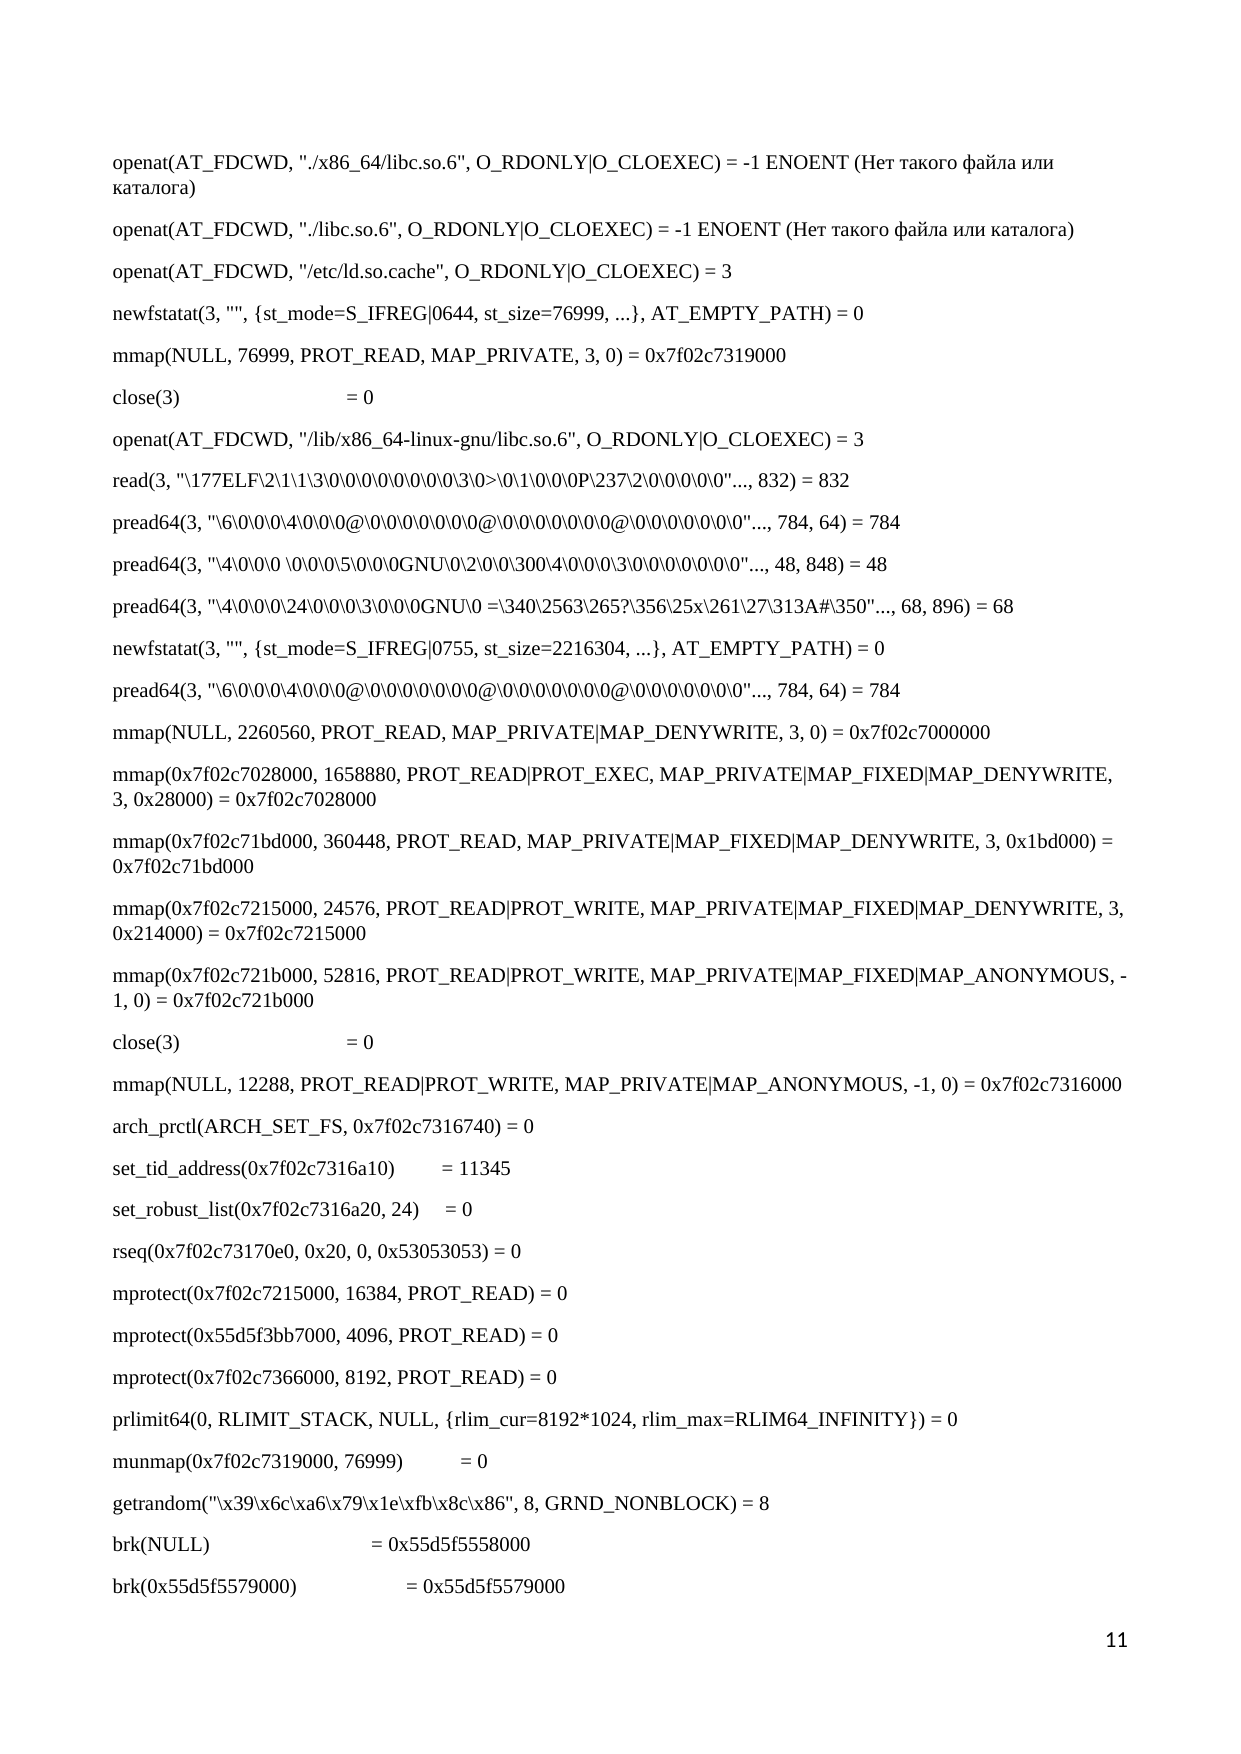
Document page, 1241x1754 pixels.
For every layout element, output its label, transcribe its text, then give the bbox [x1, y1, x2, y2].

text mprotect(0x7f02c7215000, 16384, PROT_READ) = 0 [112, 1281, 1128, 1305]
text pread64(3, "\6\0\0\0\4\0\0\0@\0\0\0\0\0\0\0@\0\0\0\0\0\0\0@\0\0\0\0\0\0\0"..., 784, 64) = 784 [112, 510, 1128, 534]
text openat(AT_FDCWD, "./libc.so.6", O_RDONLY|O_CLOEXEC) = -1 ENOENT (Нет такого файла или каталога) [112, 217, 1128, 241]
text brk(NULL) = 0x55d5f5558000 [112, 1532, 1128, 1556]
text close(3) = 0 [112, 1030, 1128, 1054]
text set_robust_list(0x7f02c7316a20, 24) = 0 [112, 1197, 1128, 1221]
text prlimit64(0, RLIMIT_STACK, NULL, {rlim_cur=8192*1024, rlim_max=RLIM64_INFINITY}) = 0 [112, 1407, 1128, 1431]
text mmap(0x7f02c71bd000, 360448, PROT_READ, MAP_PRIVATE|MAP_FIXED|MAP_DENYWRITE, 3, 0x1bd000) = 0x7f02c71bd000 [112, 828, 1128, 878]
text openat(AT_FDCWD, "/lib/x86_64-linux-gnu/libc.so.6", O_RDONLY|O_CLOEXEC) = 3 [112, 426, 1128, 451]
text mmap(NULL, 2260560, PROT_READ, MAP_PRIVATE|MAP_DENYWRITE, 3, 0) = 0x7f02c7000000 [112, 719, 1128, 744]
text mprotect(0x55d5f3bb7000, 4096, PROT_READ) = 0 [112, 1323, 1128, 1347]
text pread64(3, "\6\0\0\0\4\0\0\0@\0\0\0\0\0\0\0@\0\0\0\0\0\0\0@\0\0\0\0\0\0\0"..., 784, 64) = 784 [112, 678, 1128, 702]
text mmap(NULL, 12288, PROT_READ|PROT_WRITE, MAP_PRIVATE|MAP_ANONYMOUS, -1, 0) = 0x7f02c7316000 [112, 1072, 1128, 1096]
text mmap(0x7f02c7028000, 1658880, PROT_READ|PROT_EXEC, MAP_PRIVATE|MAP_FIXED|MAP_DENYWRITE, 3, 0x28000) = 0x7f02c7028000 [112, 761, 1128, 811]
text mprotect(0x7f02c7366000, 8192, PROT_READ) = 0 [112, 1365, 1128, 1389]
text newfstatat(3, "", {st_mode=S_IFREG|0755, st_size=2216304, ...}, AT_EMPTY_PATH) = 0 [112, 636, 1128, 660]
text set_tid_address(0x7f02c7316a10) = 11345 [112, 1155, 1128, 1179]
text pread64(3, "\4\0\0\0 \0\0\0\5\0\0\0GNU\0\2\0\0\300\4\0\0\0\3\0\0\0\0\0\0\0"..., 48, 848) = 48 [112, 552, 1128, 576]
text arch_prctl(ARCH_SET_FS, 0x7f02c7316740) = 0 [112, 1113, 1128, 1138]
text close(3) = 0 [112, 384, 1128, 409]
text openat(AT_FDCWD, "./x86_64/libc.so.6", O_RDONLY|O_CLOEXEC) = -1 ENOENT (Нет такого файла или каталога) [112, 150, 1128, 199]
text getrandom("\x39\x6c\xa6\x79\x1e\xfb\x8c\x86", 8, GRND_NONBLOCK) = 8 [112, 1490, 1128, 1514]
text brk(0x55d5f5579000) = 0x55d5f5579000 [112, 1574, 1128, 1598]
text munmap(0x7f02c7319000, 76999) = 0 [112, 1448, 1128, 1473]
text openat(AT_FDCWD, "/etc/ld.so.cache", O_RDONLY|O_CLOEXEC) = 3 [112, 259, 1128, 283]
text newfstatat(3, "", {st_mode=S_IFREG|0644, st_size=76999, ...}, AT_EMPTY_PATH) = 0 [112, 301, 1128, 325]
text mmap(NULL, 76999, PROT_READ, MAP_PRIVATE, 3, 0) = 0x7f02c7319000 [112, 343, 1128, 367]
text mmap(0x7f02c721b000, 52816, PROT_READ|PROT_WRITE, MAP_PRIVATE|MAP_FIXED|MAP_ANONYMOUS, -1, 0) = 0x7f02c721b000 [112, 963, 1128, 1012]
text read(3, "\177ELF\2\1\1\3\0\0\0\0\0\0\0\0\3\0>\0\1\0\0\0P\237\2\0\0\0\0\0"..., 832) = 832 [112, 468, 1128, 492]
text rseq(0x7f02c73170e0, 0x20, 0, 0x53053053) = 0 [112, 1239, 1128, 1263]
text mmap(0x7f02c7215000, 24576, PROT_READ|PROT_WRITE, MAP_PRIVATE|MAP_FIXED|MAP_DENYWRITE, 3, 0x214000) = 0x7f02c7215000 [112, 896, 1128, 945]
text pread64(3, "\4\0\0\0\24\0\0\0\3\0\0\0GNU\0 =\340\2563\265?\356\25x\261\27\313A#\350"..., 68, 896) = 68 [112, 594, 1128, 618]
